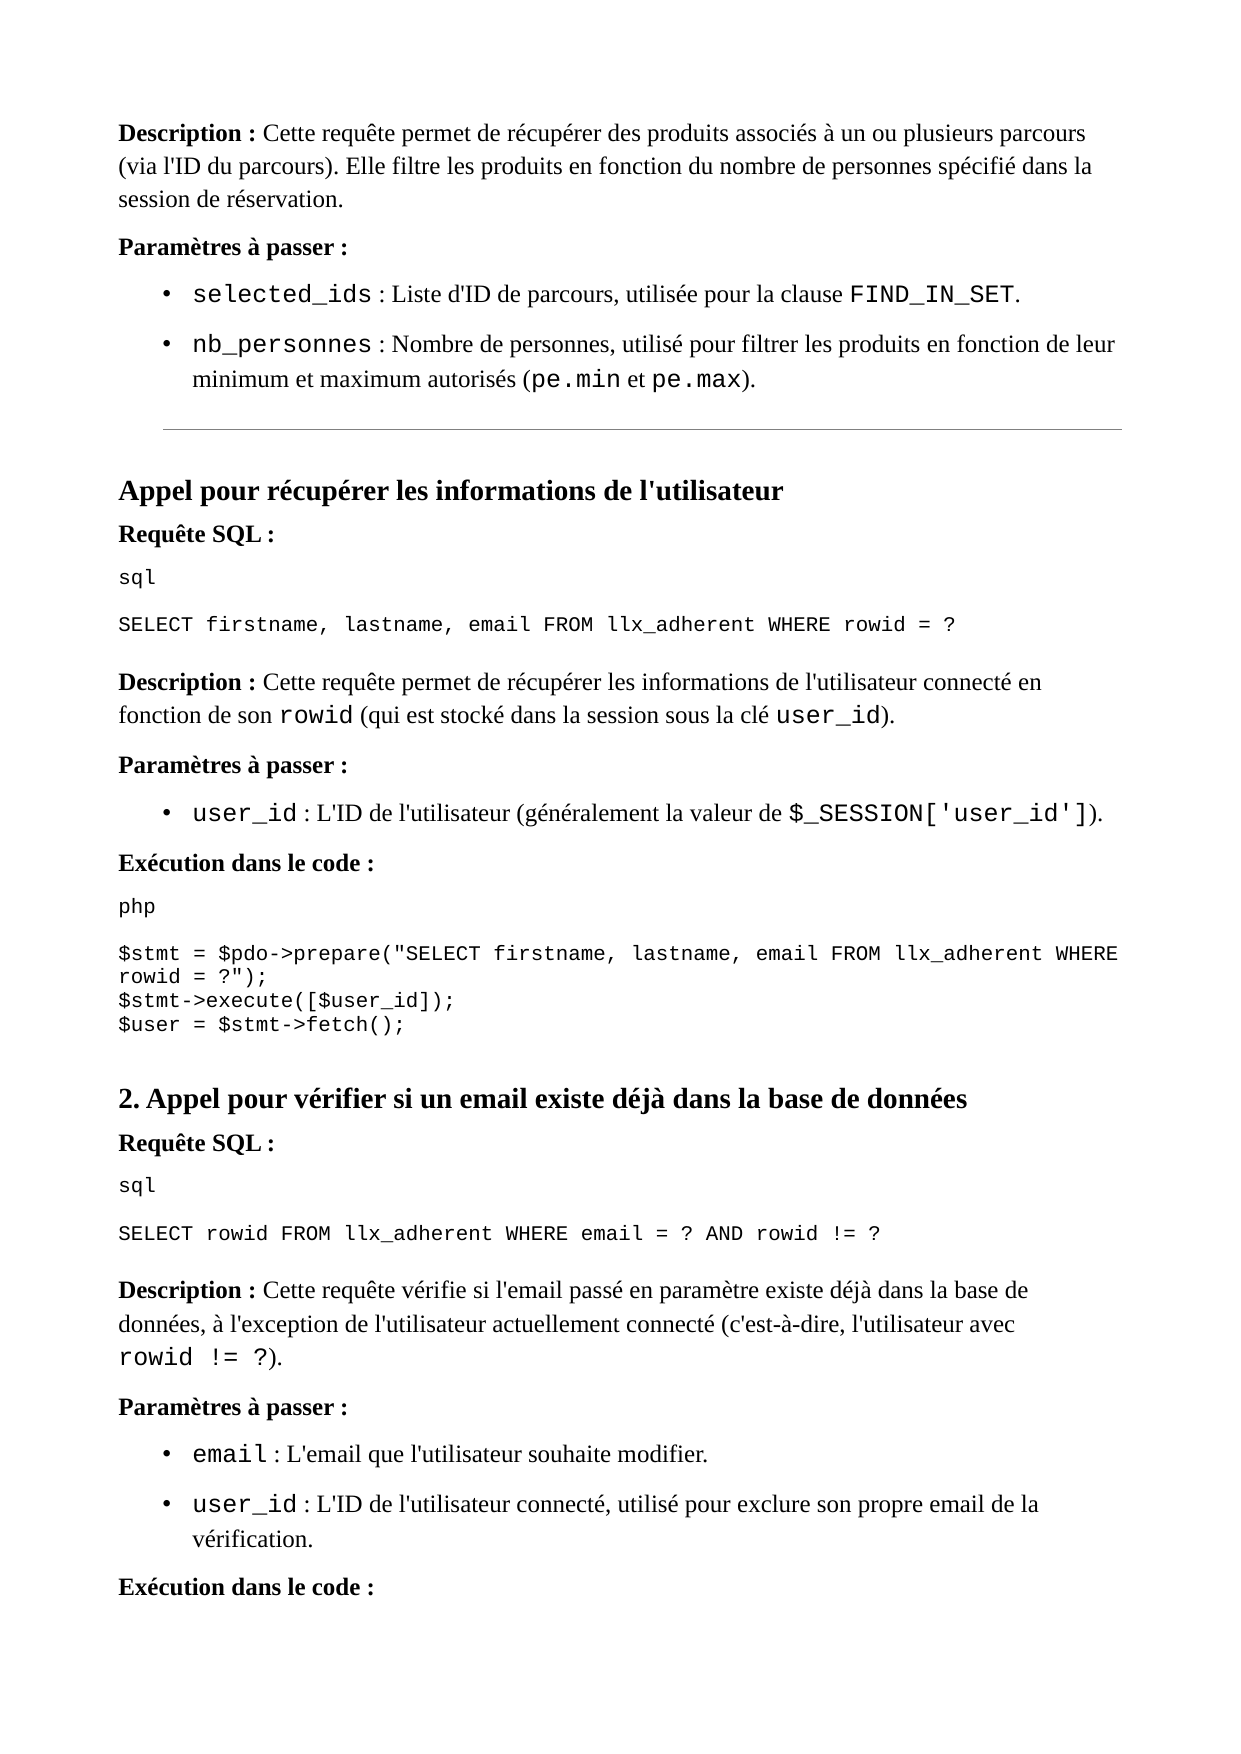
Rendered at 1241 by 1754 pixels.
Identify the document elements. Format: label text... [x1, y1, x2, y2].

text Paramètres à passer : [118, 232, 1122, 261]
text Exécution dans le code : [118, 1572, 1122, 1601]
text Requête SQL : [118, 519, 1122, 548]
text sql [118, 567, 1122, 591]
text Exécution dans le code : [118, 848, 1122, 877]
list user_id : L'ID de l'utilisateur (généralement la valeur de $_SESSION['user_id']). [162, 798, 1122, 829]
list nb_personnes : Nombre de personnes, utilisé pour filtrer les produits en fonction de leur minimum et maximum autorisés (pe.min et pe.max). [162, 329, 1122, 395]
text $stmt = $pdo->prepare("SELECT firstname, lastname, email FROM llx_adherent WHERE rowid = ?"); [118, 943, 1122, 990]
text Paramètres à passer : [118, 750, 1122, 779]
text sql [118, 1175, 1122, 1199]
text $stmt->execute([$user_id]); [118, 990, 1122, 1014]
list email : L'email que l'utilisateur souhaite modifier. [162, 1439, 1122, 1470]
text Paramètres à passer : [118, 1392, 1122, 1420]
text SELECT rowid FROM llx_adherent WHERE email = ? AND rowid != ? [118, 1222, 1122, 1246]
text php [118, 896, 1122, 919]
text Description : Cette requête vérifie si l'email passé en paramètre existe déjà dans la base de données, à l'exception de l'utilisateur actuellement connecté (c'est-à-dire, l'utilisateur avec rowid != ?). [118, 1276, 1122, 1372]
list user_id : L'ID de l'utilisateur connecté, utilisé pour exclure son propre email de la vérification. [162, 1489, 1122, 1553]
text $user = $stmt->fetch(); [118, 1014, 1122, 1037]
list selected_ids : Liste d'ID de parcours, utilisée pour la clause FIND_IN_SET. [162, 279, 1122, 310]
text Description : Cette requête permet de récupérer les informations de l'utilisateur connecté en fonction de son rowid (qui est stocké dans la session sous la clé user_id). [118, 667, 1122, 731]
text SELECT firstname, lastname, email FROM llx_adherent WHERE rowid = ? [118, 614, 1122, 638]
text Description : Cette requête permet de récupérer des produits associés à un ou plusieurs parcours (via l'ID du parcours). Elle filtre les produits en fonction du nombre de personnes spécifié dans la session de réservation. [118, 118, 1122, 213]
subtitle 2. Appel pour vérifier si un email existe déjà dans la base de données [118, 1082, 1122, 1115]
subtitle Appel pour récupérer les informations de l'utilisateur [118, 473, 1122, 507]
text Requête SQL : [118, 1128, 1122, 1156]
